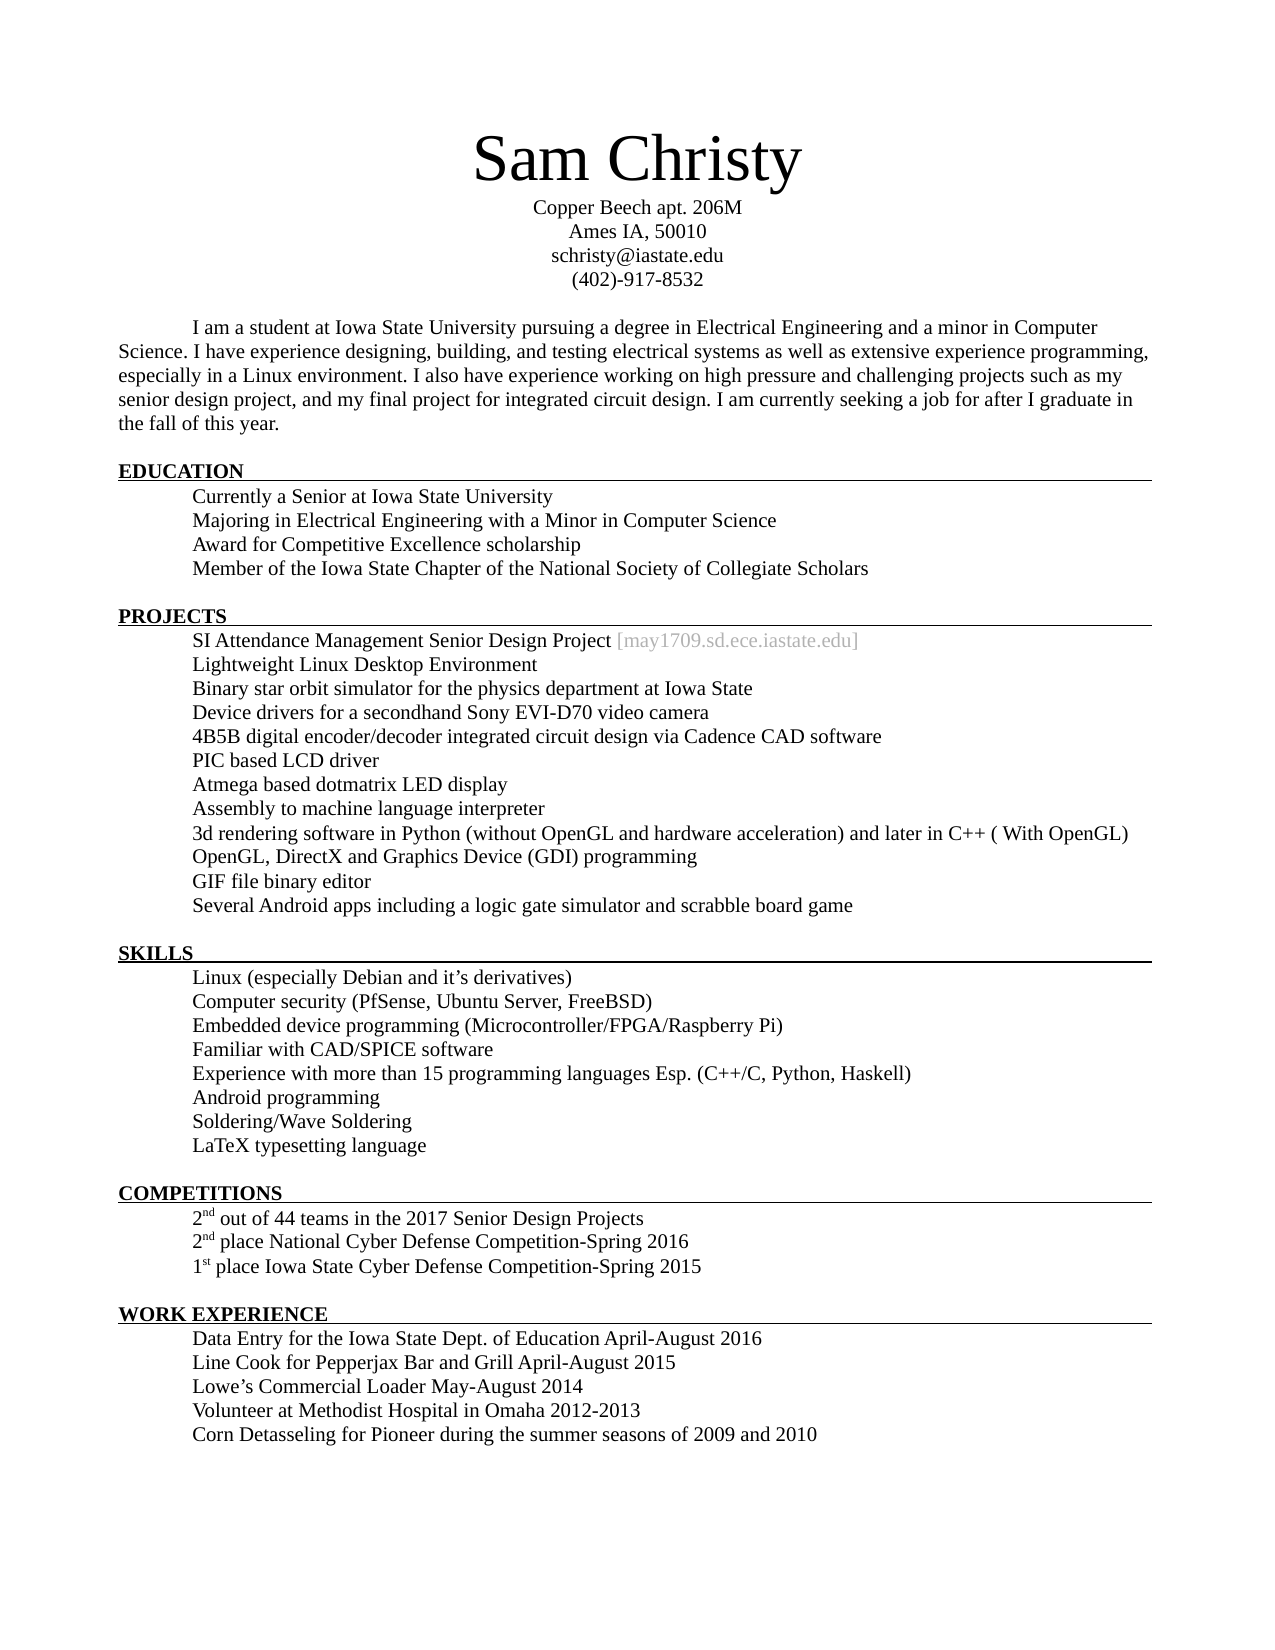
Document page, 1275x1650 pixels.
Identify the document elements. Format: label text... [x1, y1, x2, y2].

text Lightweight Linux Desktop Environment [118, 652, 1157, 676]
text Sam Christy Copper Beech apt. 206M Ames IA, 50010 schristy@iastate.edu (402)-917-8532 [118, 118, 1157, 291]
text Computer security (PfSense, Ubuntu Server, FreeBSD) [118, 989, 1157, 1013]
text Linux (especially Debian and it’s derivatives) [118, 965, 1157, 989]
text GIF file binary editor [118, 868, 1157, 893]
text Experience with more than 15 programming languages Esp. (C++/C, Python, Haskell) [118, 1061, 1157, 1085]
text SKILLS [118, 941, 1157, 965]
text Line Cook for Pepperjax Bar and Grill April-August 2015 [118, 1350, 1157, 1374]
text Corn Detasseling for Pioneer during the summer seasons of 2009 and 2010 [118, 1422, 1157, 1446]
text Soldering/Wave Soldering [118, 1109, 1157, 1133]
text Majoring in Electrical Engineering with a Minor in Computer Science [118, 508, 1157, 532]
text Binary star orbit simulator for the physics department at Iowa State [118, 676, 1157, 700]
text Familiar with CAD/SPICE software [118, 1037, 1157, 1061]
text Atmega based dotmatrix LED display [118, 772, 1157, 796]
text Volunteer at Methodist Hospital in Omaha 2012-2013 [118, 1398, 1157, 1422]
text Several Android apps including a logic gate simulator and scrabble board game [118, 893, 1157, 917]
text Assembly to machine language interpreter [118, 796, 1157, 820]
text Currently a Senior at Iowa State University [118, 483, 1157, 508]
text LaTeX typesetting language [118, 1133, 1157, 1157]
text Android programming [118, 1085, 1157, 1109]
text 2nd place National Cyber Defense Competition-Spring 2016 [118, 1229, 1157, 1253]
text SI Attendance Management Senior Design Project [may1709.sd.ece.iastate.edu] [118, 628, 1157, 652]
text 1st place Iowa State Cyber Defense Competition-Spring 2015 [118, 1253, 1157, 1278]
text Data Entry for the Iowa State Dept. of Education April-August 2016 [118, 1326, 1157, 1350]
text Award for Competitive Excellence scholarship [118, 532, 1157, 556]
text EDUCATION [118, 459, 1157, 483]
text 4B5B digital encoder/decoder integrated circuit design via Cadence CAD software [118, 724, 1157, 748]
text 2nd out of 44 teams in the 2017 Senior Design Projects [118, 1205, 1157, 1229]
text Member of the Iowa State Chapter of the National Society of Collegiate Scholars [118, 556, 1157, 580]
text I am a student at Iowa State University pursuing a degree in Electrical Engineering and a minor in Computer Science. I have experience designing, building, and testing electrical systems as well as extensive experience programming, especially in a Linux environment. I also have experience working on high pressure and challenging projects such as my senior design project, and my final project for integrated circuit design. I am currently seeking a job for after I graduate in the fall of this year. [118, 315, 1157, 435]
text Lowe’s Commercial Loader May-August 2014 [118, 1374, 1157, 1398]
text COMPETITIONS [118, 1181, 1157, 1205]
text PIC based LCD driver [118, 748, 1157, 772]
text Device drivers for a secondhand Sony EVI-D70 video camera [118, 700, 1157, 724]
text WORK EXPERIENCE [118, 1302, 1157, 1326]
text OpenGL, DirectX and Graphics Device (GDI) programming [118, 844, 1157, 868]
text Embedded device programming (Microcontroller/FPGA/Raspberry Pi) [118, 1013, 1157, 1037]
text PROJECTS [118, 604, 1157, 628]
text 3d rendering software in Python (without OpenGL and hardware acceleration) and later in C++ ( With OpenGL) [118, 820, 1157, 844]
